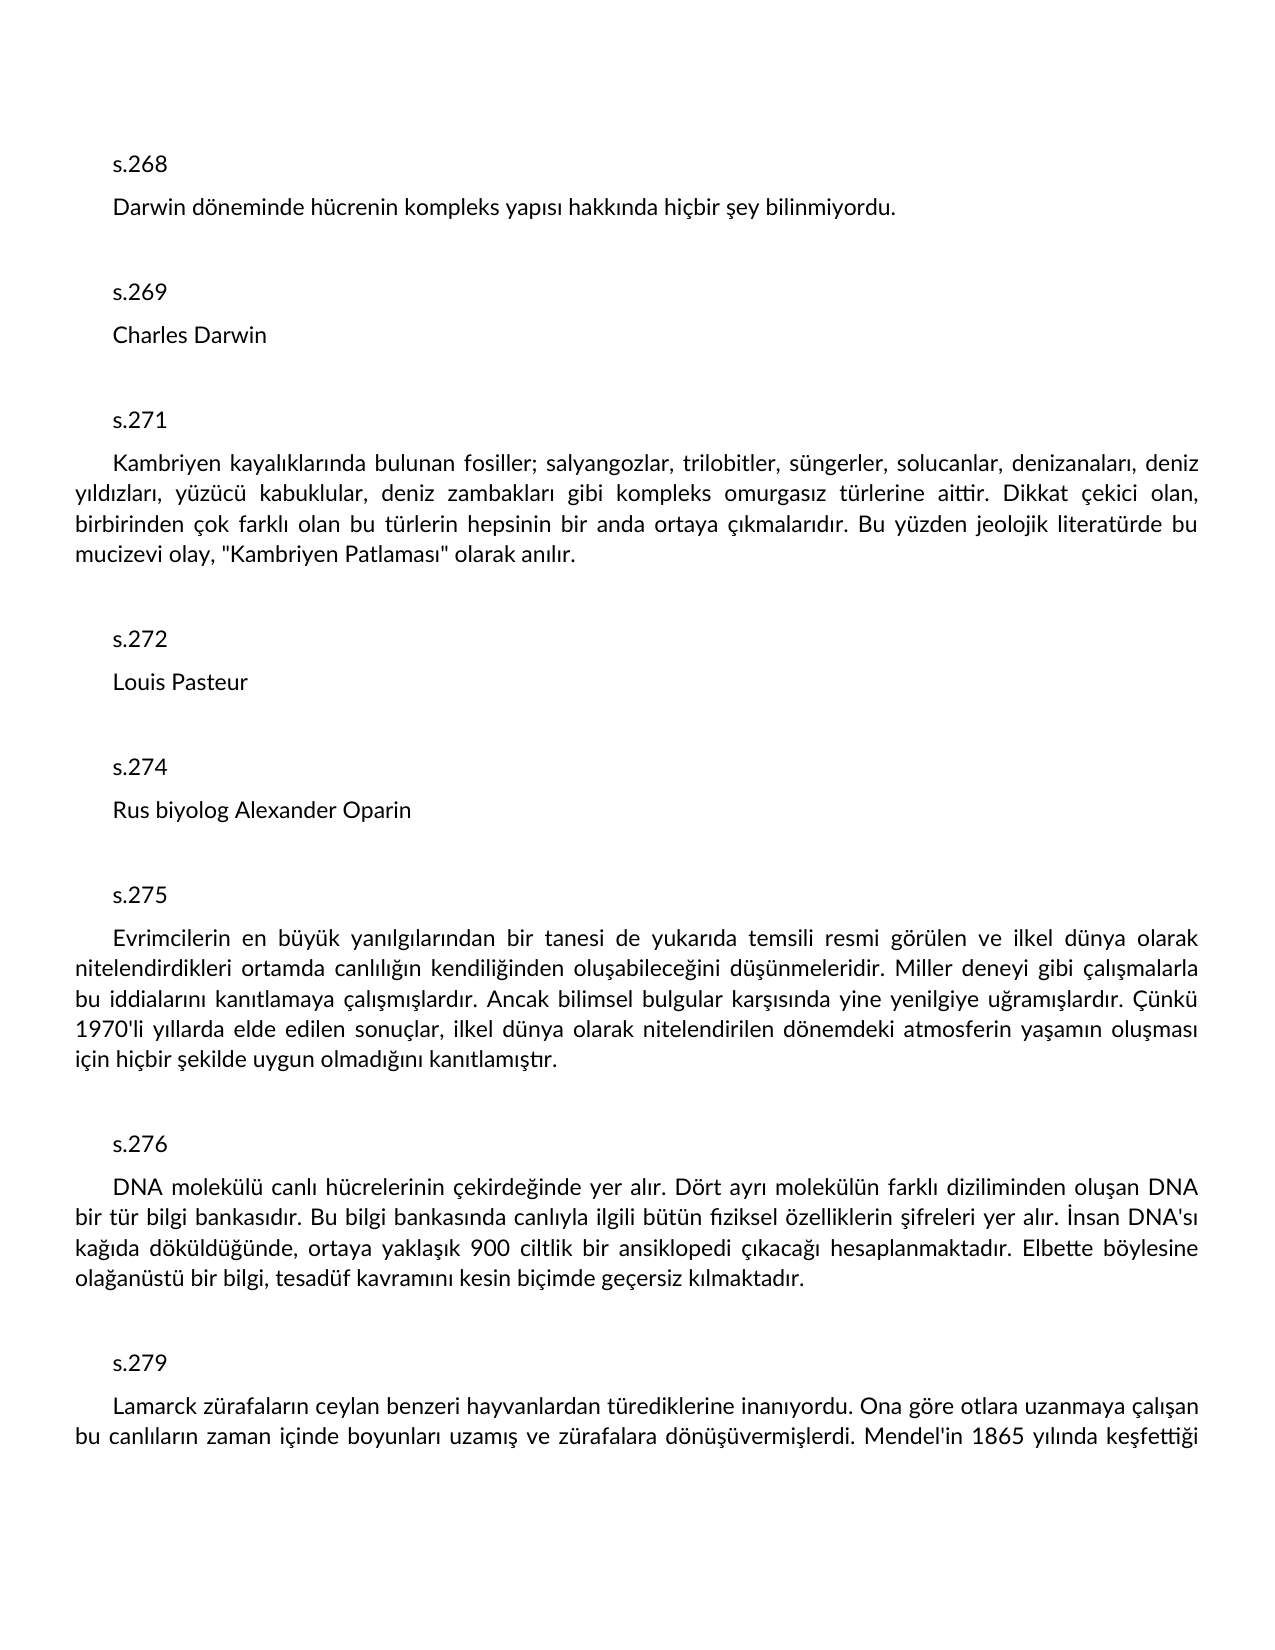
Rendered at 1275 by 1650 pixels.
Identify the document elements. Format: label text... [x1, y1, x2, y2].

text Evrimcilerin en büyük yanılgılarından bir tanesi de yukarıda temsili resmi görülen ve ilkel dünya olarak nitelendirdikleri ortamda canlılığın kendiliğinden oluşabileceğini düşünmeleridir. Miller deneyi gibi çalışmalarla bu iddialarını kanıtlamaya çalışmışlardır. Ancak bilimsel bulgular karşısında yine yenilgiye uğramışlardır. Çünkü 1970'li yıllarda elde edilen sonuçlar, ilkel dünya olarak nitelendirilen dönemdeki atmosferin yaşamın oluşması için hiçbir şekilde uygun olmadığını kanıtlamıştır. [75, 924, 1200, 1072]
text s.279 [75, 1349, 1200, 1376]
text Darwin döneminde hücrenin kompleks yapısı hakkında hiçbir şey bilinmiyordu. [75, 193, 1200, 220]
text Charles Darwin [75, 321, 1200, 348]
text Louis Pasteur [75, 668, 1200, 695]
text s.268 [75, 150, 1200, 177]
text s.272 [75, 625, 1200, 652]
text s.276 [75, 1130, 1200, 1158]
text s.271 [75, 406, 1200, 434]
text s.275 [75, 881, 1200, 909]
text DNA molekülü canlı hücrelerinin çekirdeğinde yer alır. Dört ayrı molekülün farklı diziliminden oluşan DNA bir tür bilgi bankasıdır. Bu bilgi bankasında canlıyla ilgili bütün fiziksel özelliklerin şifreleri yer alır. İnsan DNA'sı kağıda döküldüğünde, ortaya yaklaşık 900 ciltlik bir ansiklopedi çıkacağı hesaplanmaktadır. Elbette böylesine olağanüstü bir bilgi, tesadüf kavramını kesin biçimde geçersiz kılmaktadır. [75, 1173, 1200, 1291]
text Lamarck zürafaların ceylan benzeri hayvanlardan türediklerine inanıyordu. Ona göre otlara uzanmaya çalışan bu canlıların zaman içinde boyunları uzamış ve zürafalara dönüşüvermişlerdi. Mendel'in 1865 yılında keşfettiği [75, 1392, 1200, 1449]
text Rus biyolog Alexander Oparin [75, 796, 1200, 823]
text s.269 [75, 278, 1200, 306]
text s.274 [75, 753, 1200, 781]
text Kambriyen kayalıklarında bulunan fosiller; salyangozlar, trilobitler, süngerler, solucanlar, denizanaları, deniz yıldızları, yüzücü kabuklular, deniz zambakları gibi kompleks omurgasız türlerine aittir. Dikkat çekici olan, birbirinden çok farklı olan bu türlerin hepsinin bir anda ortaya çıkmalarıdır. Bu yüzden jeolojik literatürde bu mucizevi olay, "Kambriyen Patlaması" olarak anılır. [75, 449, 1200, 567]
